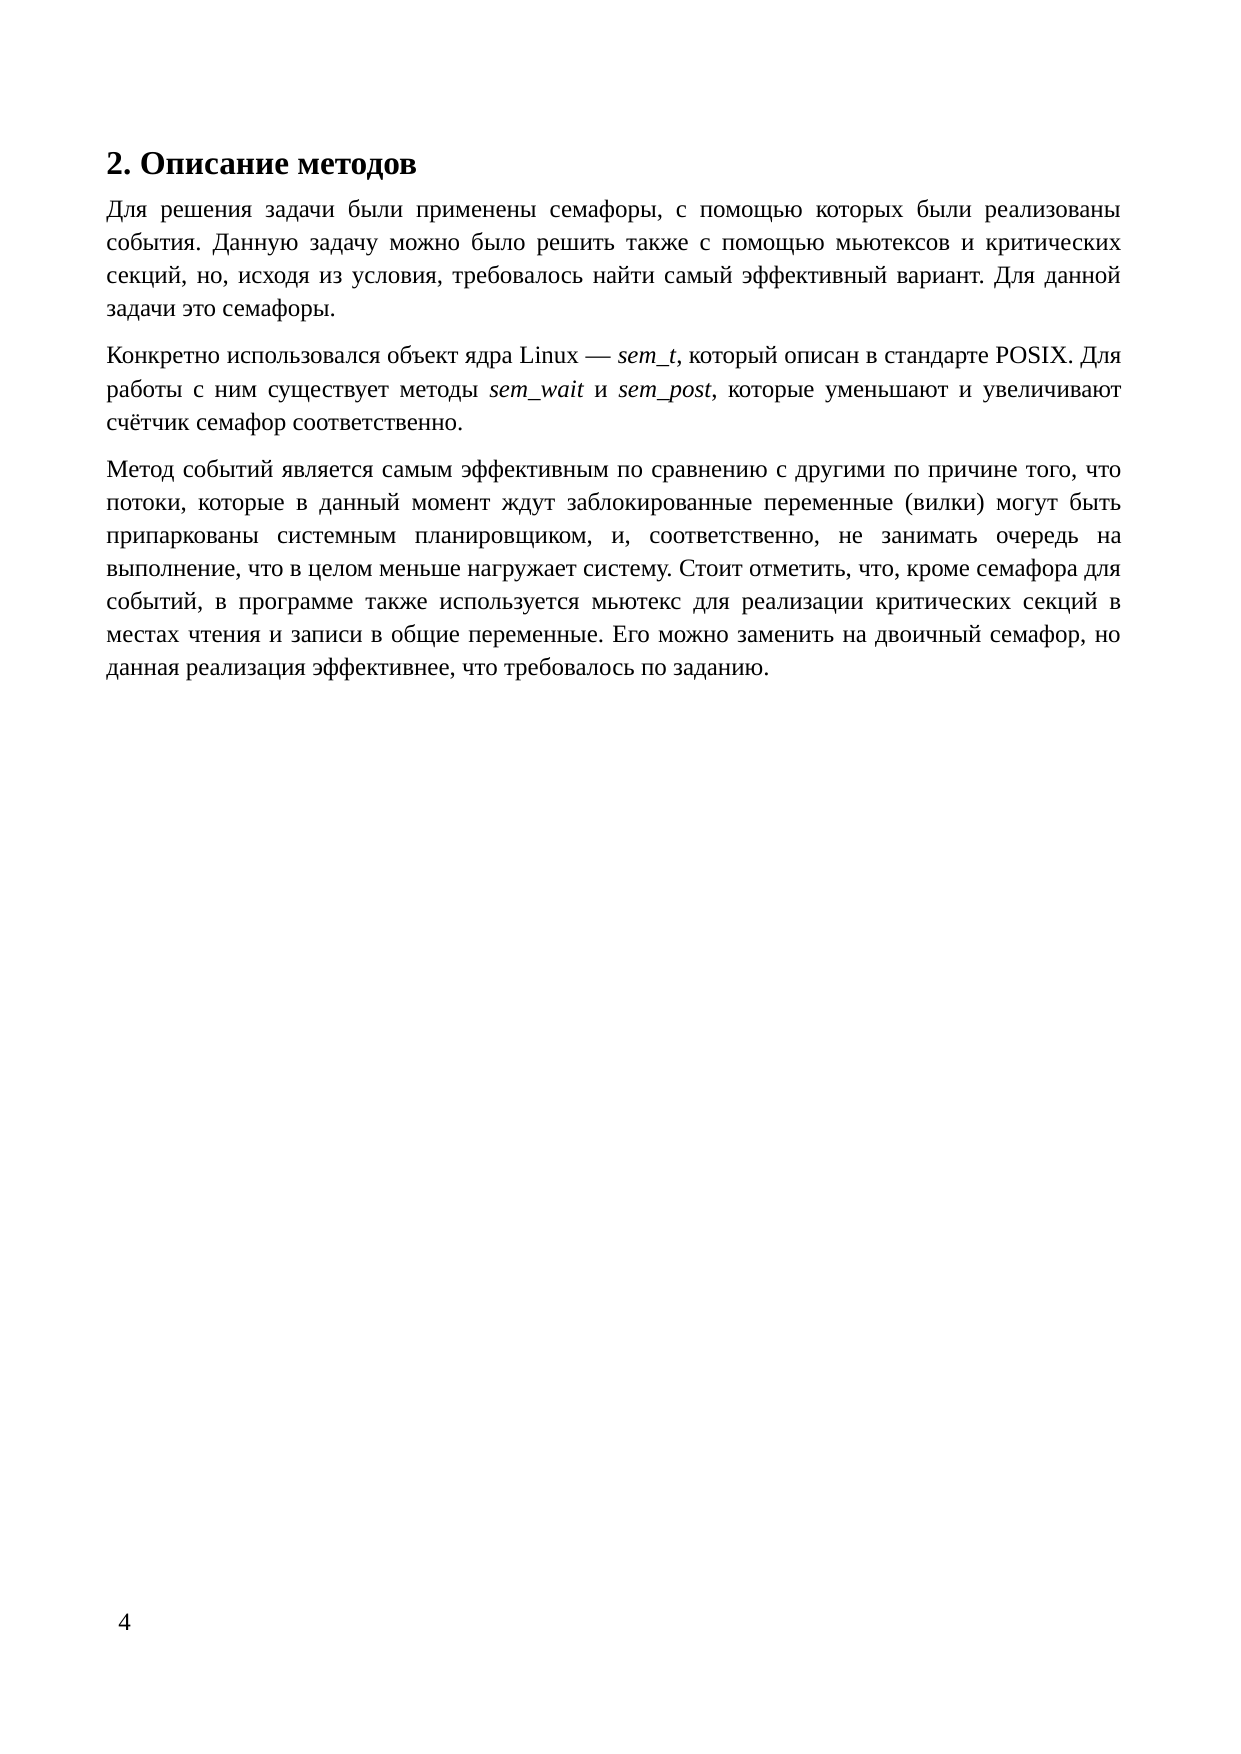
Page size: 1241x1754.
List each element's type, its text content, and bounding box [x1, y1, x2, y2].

text Метод событий является самым эффективным по сравнению с другими по причине того, что потоки, которые в данный момент ждут заблокированные переменные (вилки) могут быть припаркованы системным планировщиком, и, соответственно, не занимать очередь на выполнение, что в целом меньше нагружает систему. Стоит отметить, что, кроме семафора для событий, в программе также используется мьютекс для реализации критических секций в местах чтения и записи в общие переменные. Его можно заменить на двоичный семафор, но данная реализация эффективнее, что требовалось по заданию. [106, 454, 1122, 681]
text Для решения задачи были применены семафоры, с помощью которых были реализованы события. Данную задачу можно было решить также с помощью мьютексов и критических секций, но, исходя из условия, требовалось найти самый эффективный вариант. Для данной задачи это семафоры. [106, 194, 1122, 322]
subtitle Описание методов [106, 143, 1122, 181]
text Конкретно использовался объект ядра Linux — sem_t, который описан в стандарте POSIX. Для работы с ним существует методы sem_wait и sem_post, которые уменьшают и увеличивают счётчик семафор соответственно. [106, 341, 1122, 435]
